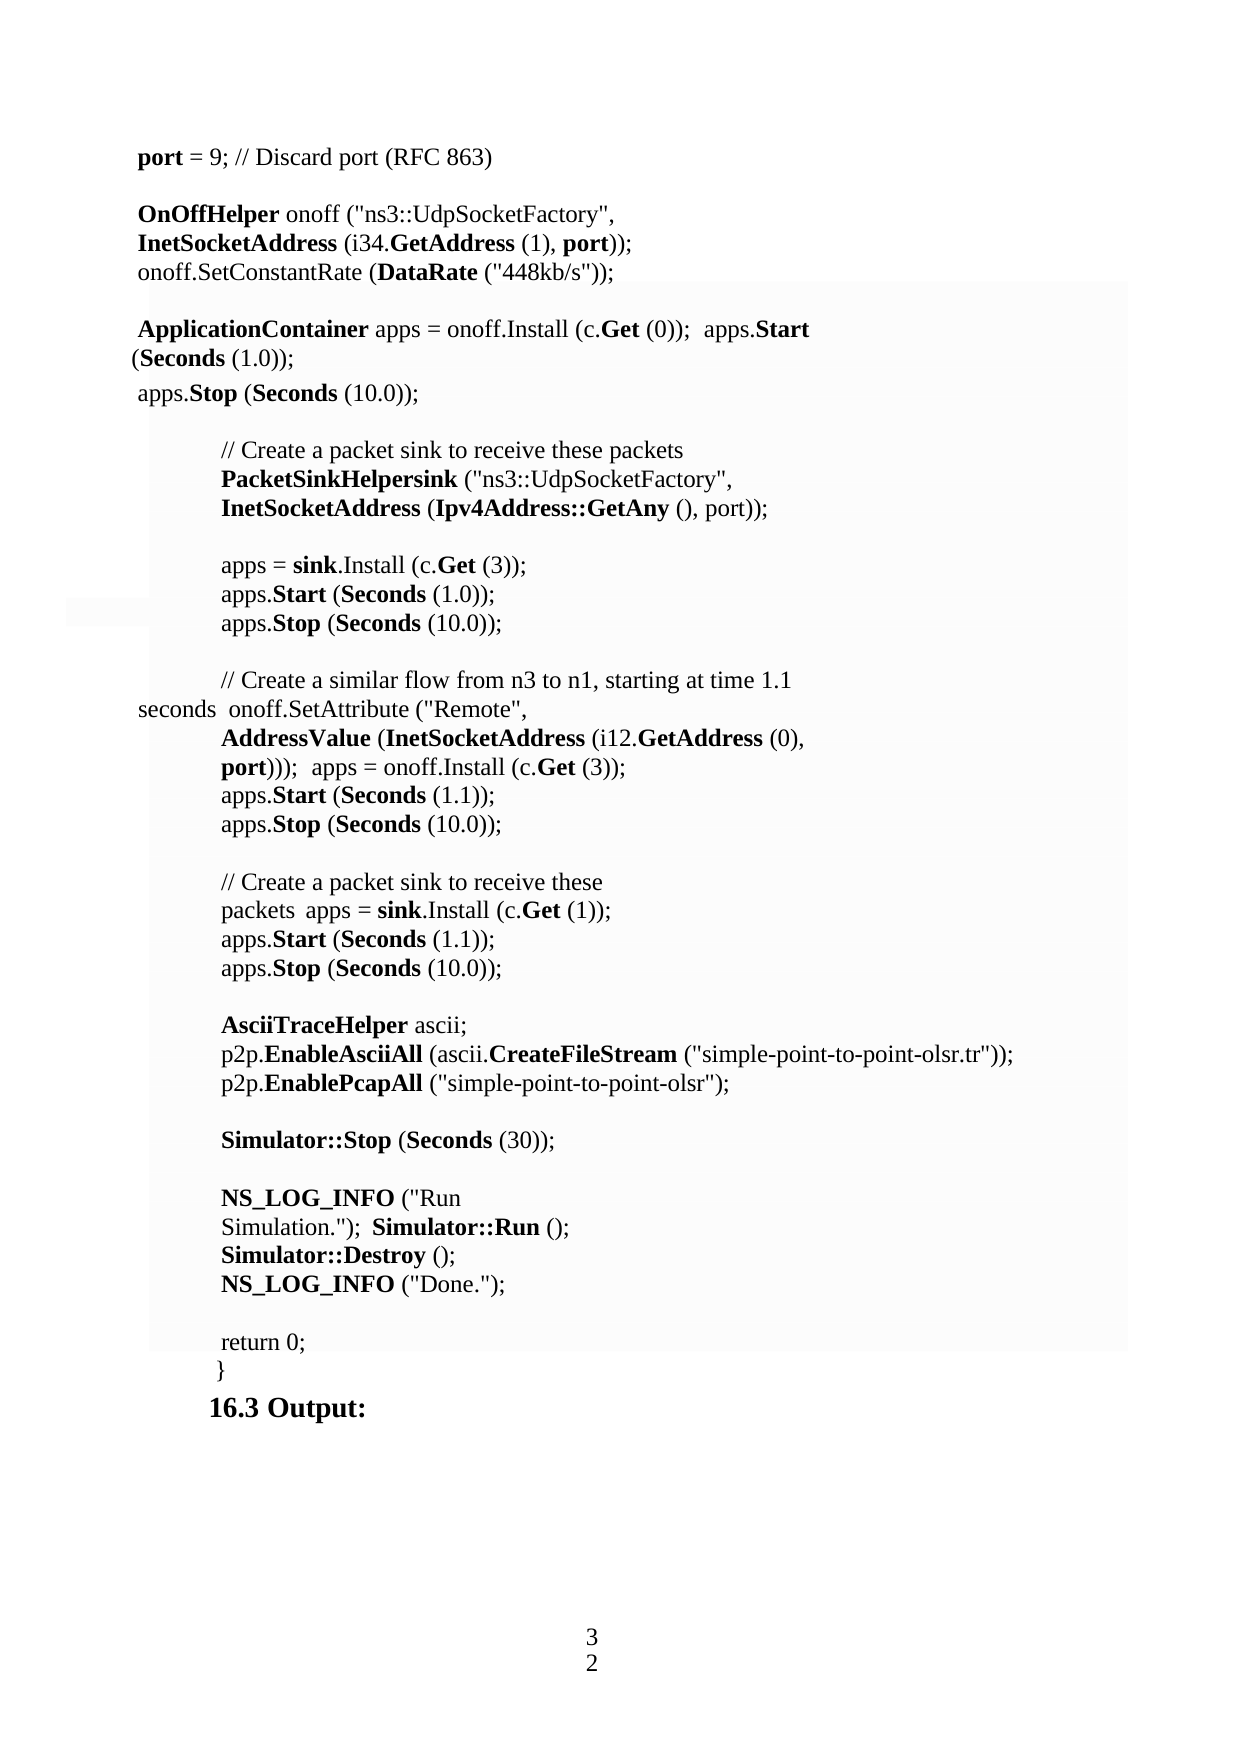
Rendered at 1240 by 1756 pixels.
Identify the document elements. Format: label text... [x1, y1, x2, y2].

text OnOffHelper onoff ("ns3::UdpSocketFactory", InetSocketAddress (i34.GetAddress (1), port)); onoff.SetConstantRate (DataRate ("448kb/s")); [137, 199, 672, 285]
text AsciiTraceHelper ascii; [1128, 1010, 1146, 1039]
list Output: [208, 1390, 1146, 1424]
text // 210 bytes at a rate of 448 Kb/s from n0 to n4 NS_LOG_INFO ("Create Applications."); uint16_t port = 9; // Discard port (RFC 863) [137, 142, 680, 170]
text return 0; [221, 1327, 1146, 1355]
text } [214, 1355, 1146, 1384]
